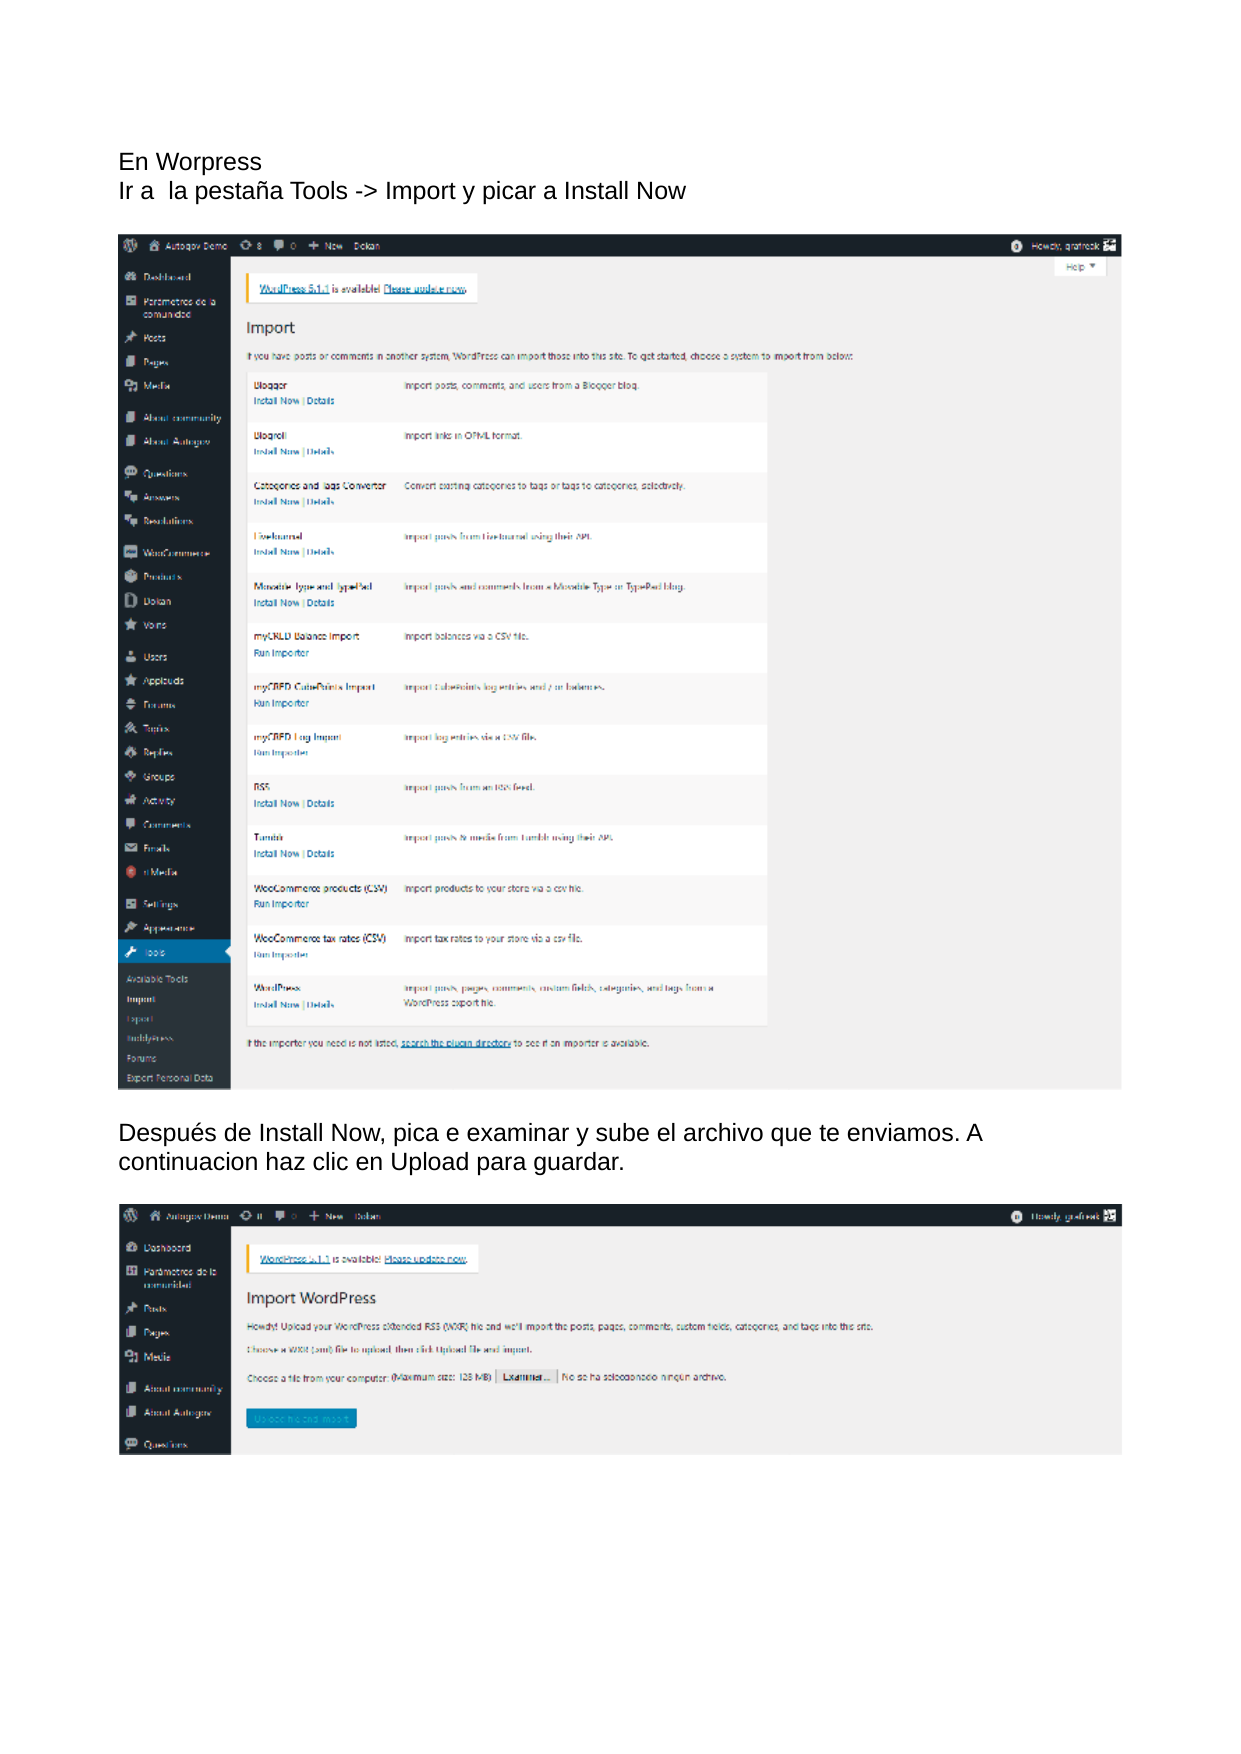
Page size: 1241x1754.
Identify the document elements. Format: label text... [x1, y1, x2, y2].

picture [155, 950, 163, 956]
picture [118, 233, 1123, 1090]
text Después de Install Now, pica e examinar y sube el archivo que te enviamos. A continuacion haz clic en Upload para guardar. [118, 1118, 1122, 1176]
picture [118, 1204, 1123, 1455]
text En Worpress [118, 147, 1122, 176]
text Ir a la pestaña Tools -> Import y picar a Install Now [118, 176, 1122, 204]
picture [126, 947, 137, 957]
